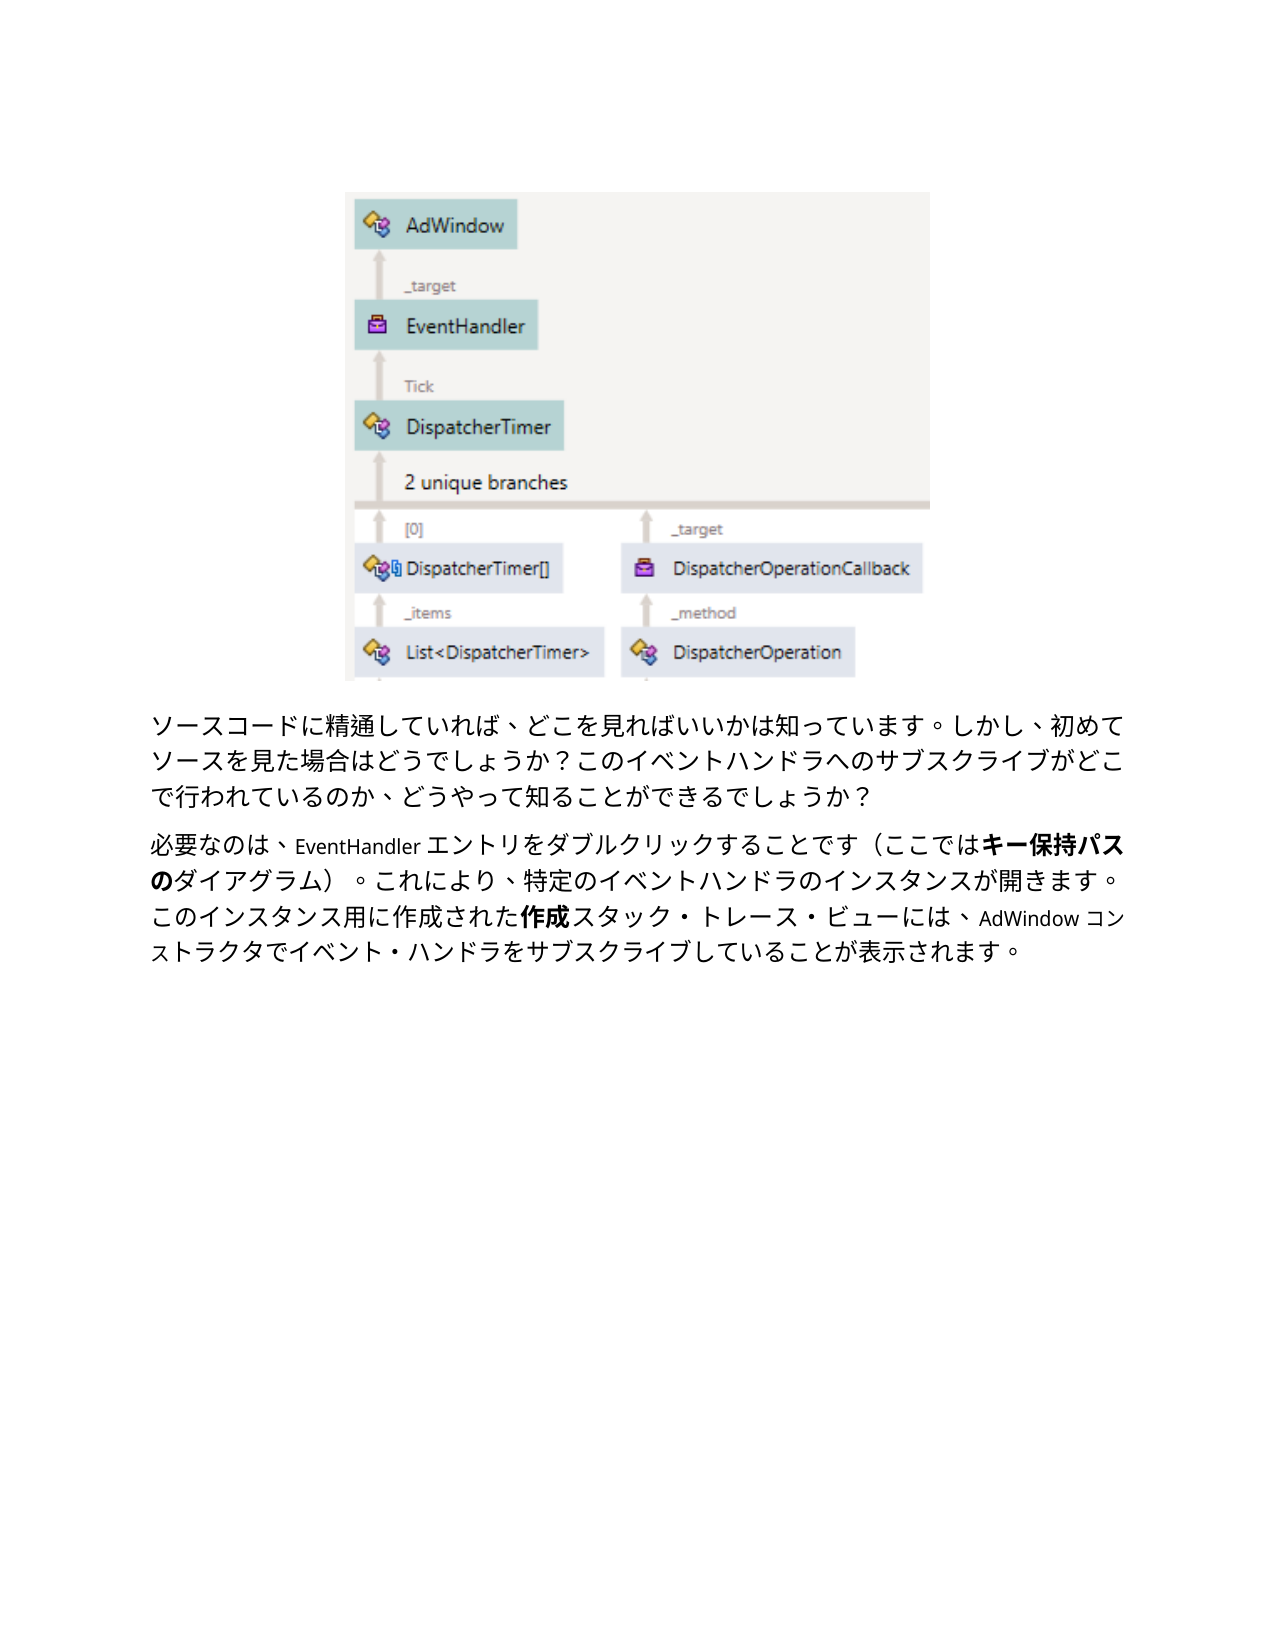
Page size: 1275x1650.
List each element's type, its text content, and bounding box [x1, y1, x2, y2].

text 必要なのは、EventHandler エントリをダブルクリックすることです（ここではキー保持パスのダイアグラム）。これにより、特定のイベントハンドラのインスタンスが開きます。このインスタンス用に作成された作成スタック・トレース・ビューには、AdWindow コンストラクタでイベント・ハンドラをサブスクライブしていることが表示されます。 [150, 828, 1125, 969]
picture [345, 192, 930, 681]
text ソースコードに精通していれば、どこを見ればいいかは知っています。しかし、初めてソースを見た場合はどうでしょうか？このイベントハンドラへのサブスクライブがどこで行われているのか、どうやって知ることができるでしょうか？ [150, 708, 1126, 814]
